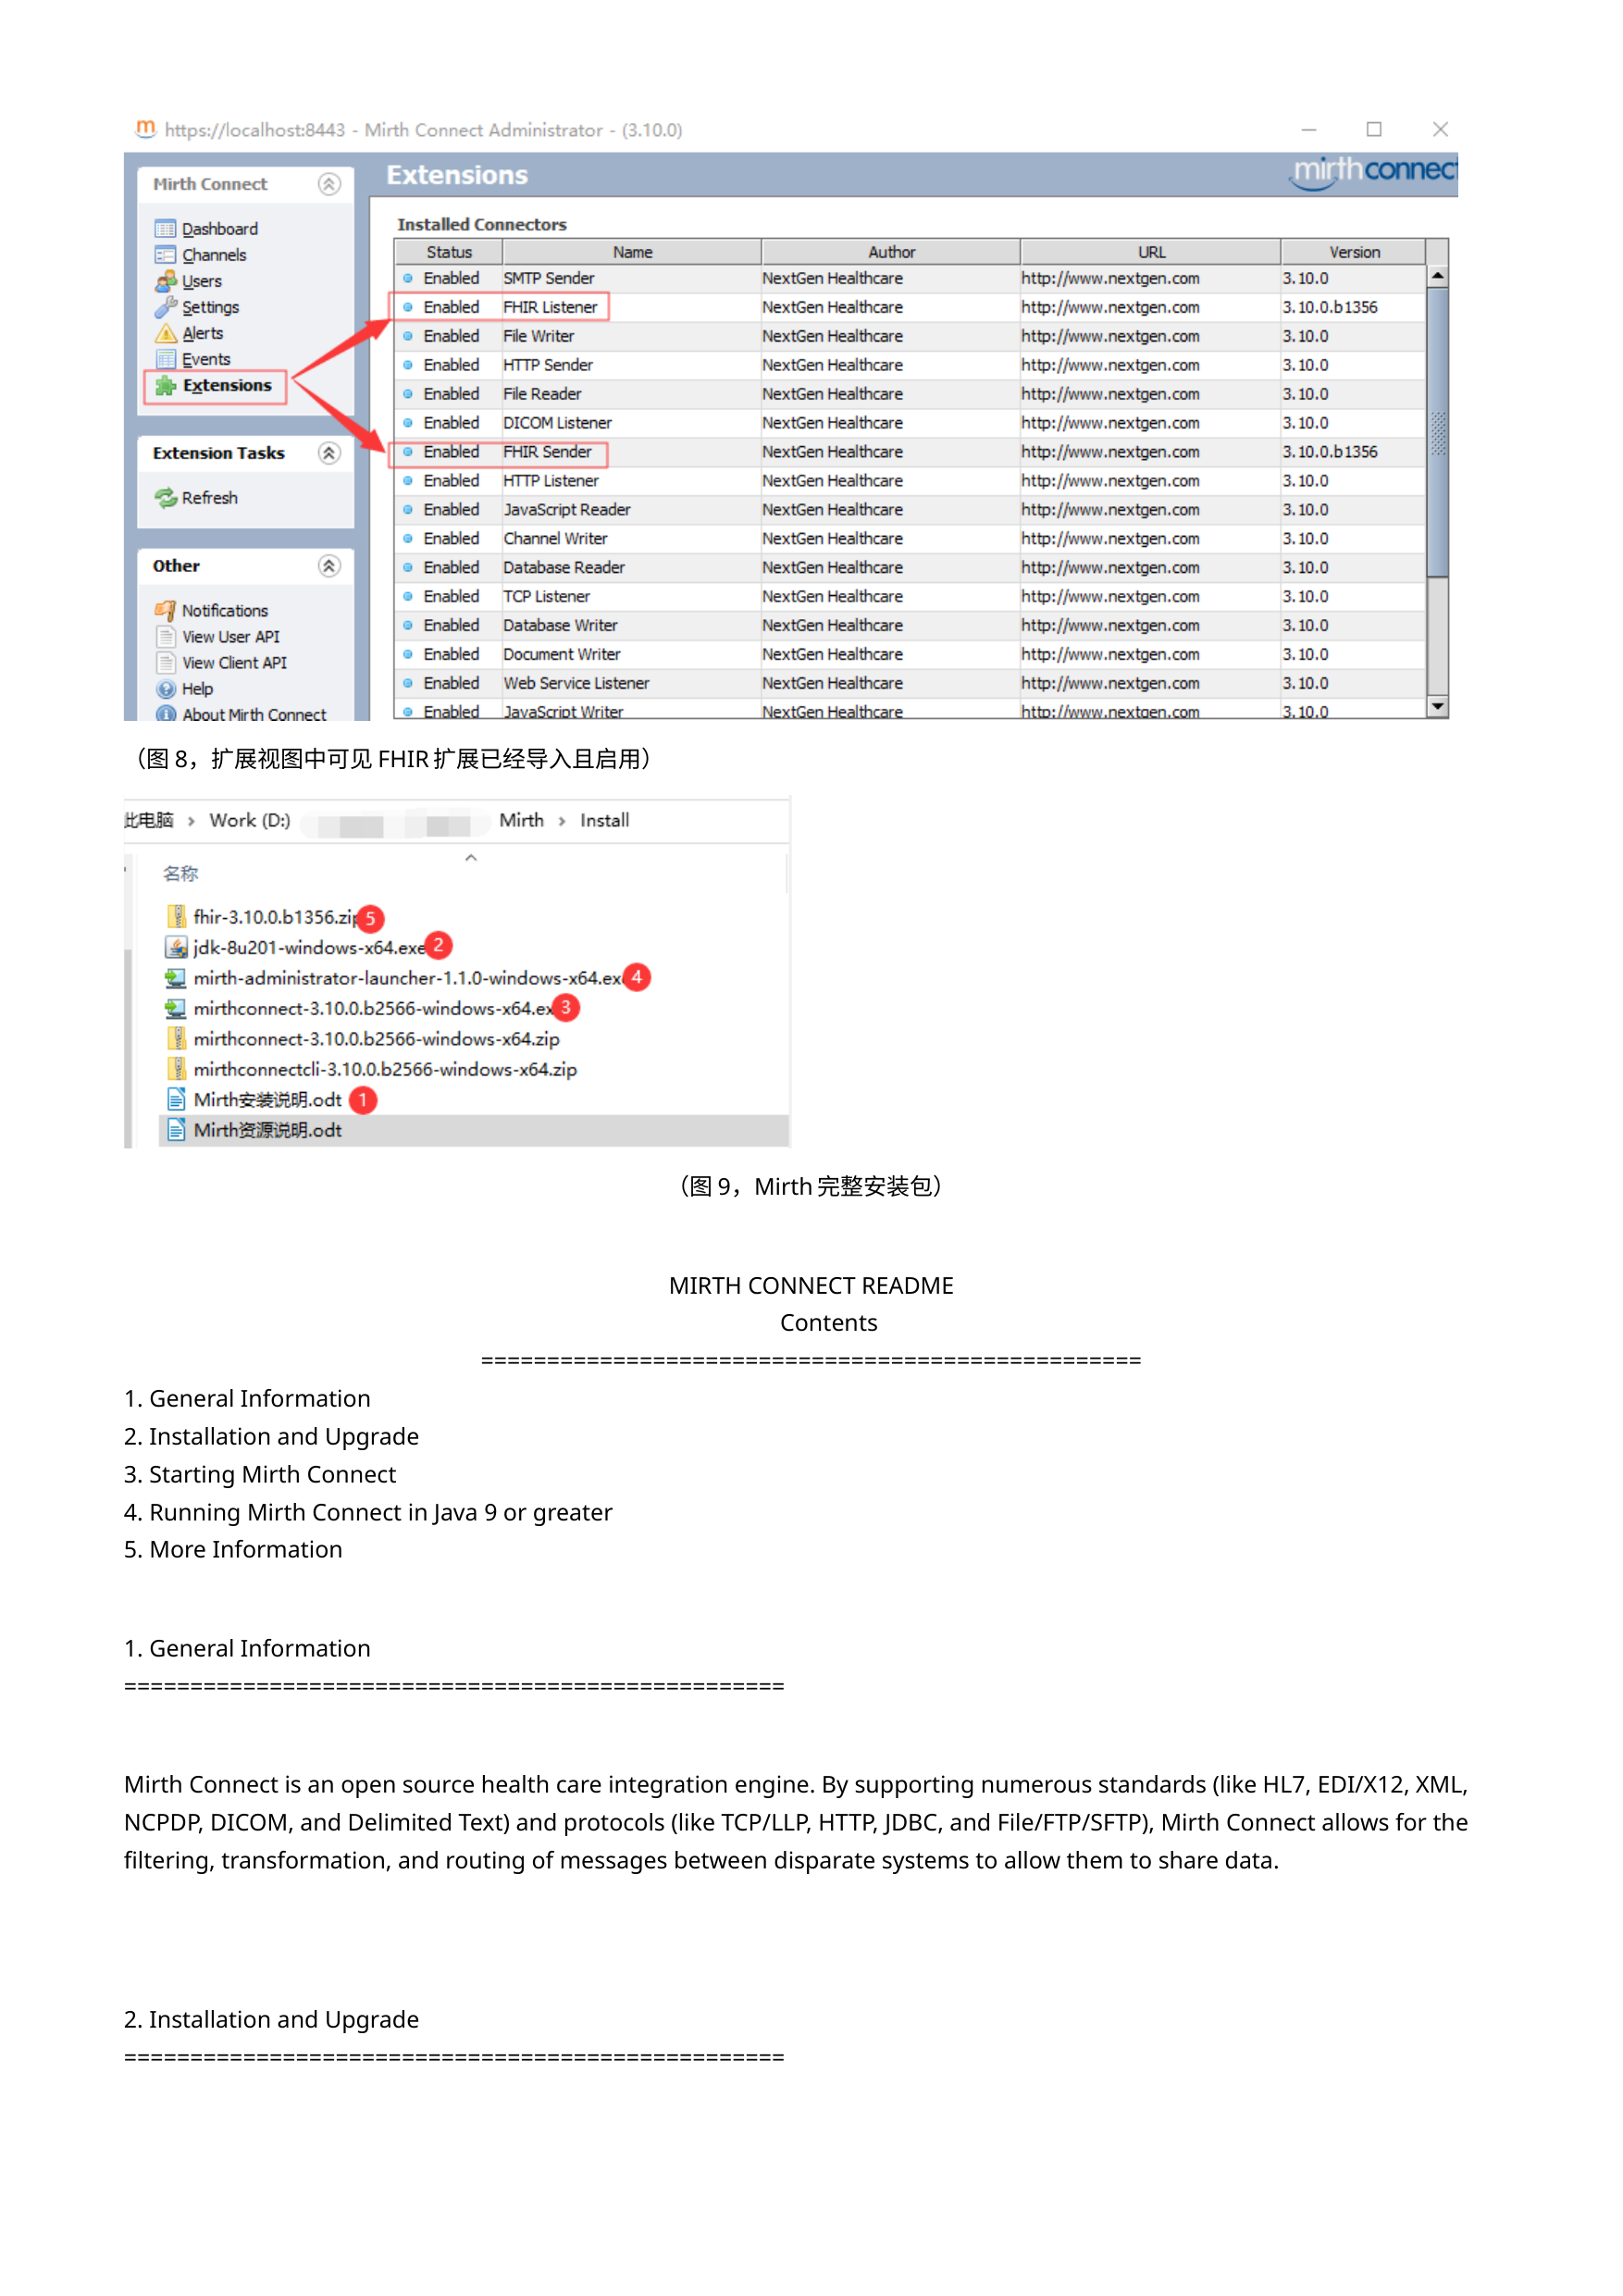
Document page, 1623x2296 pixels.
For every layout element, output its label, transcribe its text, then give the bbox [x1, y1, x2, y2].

text （图8，扩展视图中可见FHIR扩展已经导入且启用） [124, 740, 1499, 775]
text 2. Installation and Upgrade [124, 1420, 1499, 1452]
text 5. More Information [124, 1533, 1499, 1565]
text 1. General Information [124, 1383, 1499, 1414]
text ================================================== [124, 2042, 1499, 2073]
text Contents [124, 1307, 1499, 1338]
text （图9，Mirth完整安装包） [124, 1168, 1499, 1201]
text Mirth Connect is an open source health care integration engine. By supporting numerous standards (like HL7, EDI/X12, XML, NCPDP, DICOM, and Delimited Text) and protocols (like TCP/LLP, HTTP, JDBC, and File/FTP/SFTP), Mirth Connect allows for the filtering, transformation, and routing of messages between disparate systems to allow them to share data. [124, 1769, 1499, 1876]
picture [123, 795, 792, 1148]
picture [123, 109, 1458, 721]
text 4. Running Mirth Connect in Java 9 or greater [124, 1496, 1499, 1527]
text 1. General Information [124, 1632, 1499, 1664]
text ================================================== [124, 1345, 1499, 1376]
text 3. Starting Mirth Connect [124, 1458, 1499, 1489]
text 2. Installation and Upgrade [124, 2004, 1499, 2035]
text MIRTH CONNECT README [124, 1269, 1499, 1300]
text ================================================== [124, 1669, 1499, 1701]
